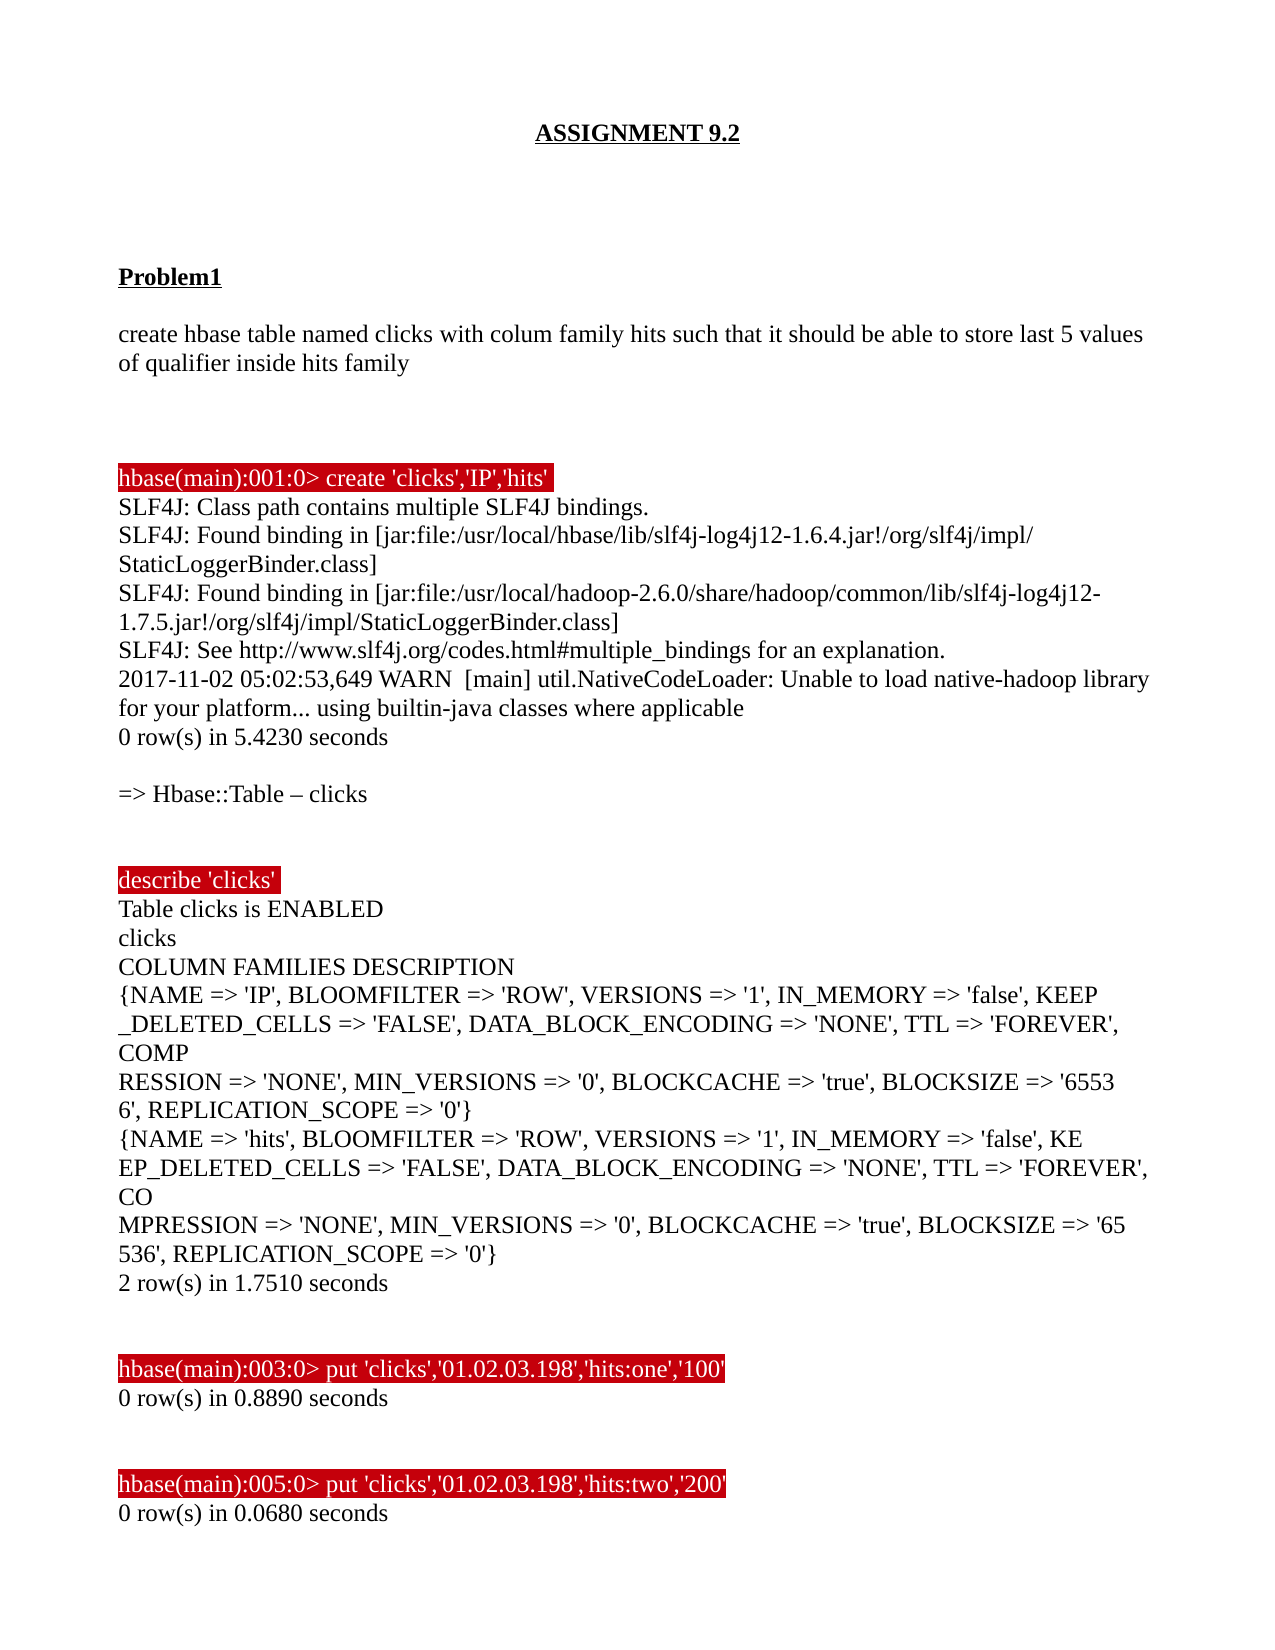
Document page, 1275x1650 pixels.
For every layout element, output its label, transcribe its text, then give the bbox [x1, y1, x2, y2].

text 6', REPLICATION_SCOPE => '0'} [118, 1096, 1157, 1124]
text SLF4J: See http://www.slf4j.org/codes.html#multiple_bindings for an explanation. [118, 636, 1157, 664]
text hbase(main):003:0> put 'clicks','01.02.03.198','hits:one','100' [118, 1354, 1157, 1383]
text 0 row(s) in 0.8890 seconds [118, 1383, 1157, 1412]
text {NAME => 'hits', BLOOMFILTER => 'ROW', VERSIONS => '1', IN_MEMORY => 'false', KE [118, 1124, 1157, 1153]
text 2017-11-02 05:02:53,649 WARN [main] util.NativeCodeLoader: Unable to load native-hadoop library for your platform... using builtin-java classes where applicable [118, 664, 1157, 722]
text 0 row(s) in 0.0680 seconds [118, 1498, 1157, 1527]
text SLF4J: Class path contains multiple SLF4J bindings. [118, 492, 1157, 521]
text Problem1 [118, 262, 1157, 291]
text SLF4J: Found binding in [jar:file:/usr/local/hadoop-2.6.0/share/hadoop/common/lib/slf4j-log4j12-1.7.5.jar!/org/slf4j/impl/StaticLoggerBinder.class] [118, 578, 1157, 636]
text 0 row(s) in 5.4230 seconds [118, 722, 1157, 751]
text _DELETED_CELLS => 'FALSE', DATA_BLOCK_ENCODING => 'NONE', TTL => 'FOREVER', COMP [118, 1009, 1157, 1067]
text hbase(main):001:0> create 'clicks','IP','hits' [118, 463, 1157, 492]
text MPRESSION => 'NONE', MIN_VERSIONS => '0', BLOCKCACHE => 'true', BLOCKSIZE => '65 [118, 1211, 1157, 1239]
text Table clicks is ENABLED [118, 894, 1157, 923]
text ASSIGNMENT 9.2 [118, 118, 1157, 147]
text RESSION => 'NONE', MIN_VERSIONS => '0', BLOCKCACHE => 'true', BLOCKSIZE => '6553 [118, 1067, 1157, 1096]
text clicks [118, 923, 1157, 952]
text of qualifier inside hits family [118, 348, 1157, 377]
text describe 'clicks' [118, 866, 1157, 894]
text COLUMN FAMILIES DESCRIPTION [118, 952, 1157, 981]
text EP_DELETED_CELLS => 'FALSE', DATA_BLOCK_ENCODING => 'NONE', TTL => 'FOREVER', CO [118, 1153, 1157, 1211]
text 2 row(s) in 1.7510 seconds [118, 1268, 1157, 1297]
text SLF4J: Found binding in [jar:file:/usr/local/hbase/lib/slf4j-log4j12-1.6.4.jar!/org/slf4j/impl/StaticLoggerBinder.class] [118, 521, 1157, 578]
text create hbase table named clicks with colum family hits such that it should be able to store last 5 values [118, 319, 1157, 348]
text hbase(main):005:0> put 'clicks','01.02.03.198','hits:two','200' [118, 1469, 1157, 1498]
text 536', REPLICATION_SCOPE => '0'} [118, 1239, 1157, 1268]
text {NAME => 'IP', BLOOMFILTER => 'ROW', VERSIONS => '1', IN_MEMORY => 'false', KEEP [118, 981, 1157, 1009]
text => Hbase::Table – clicks [118, 779, 1157, 808]
